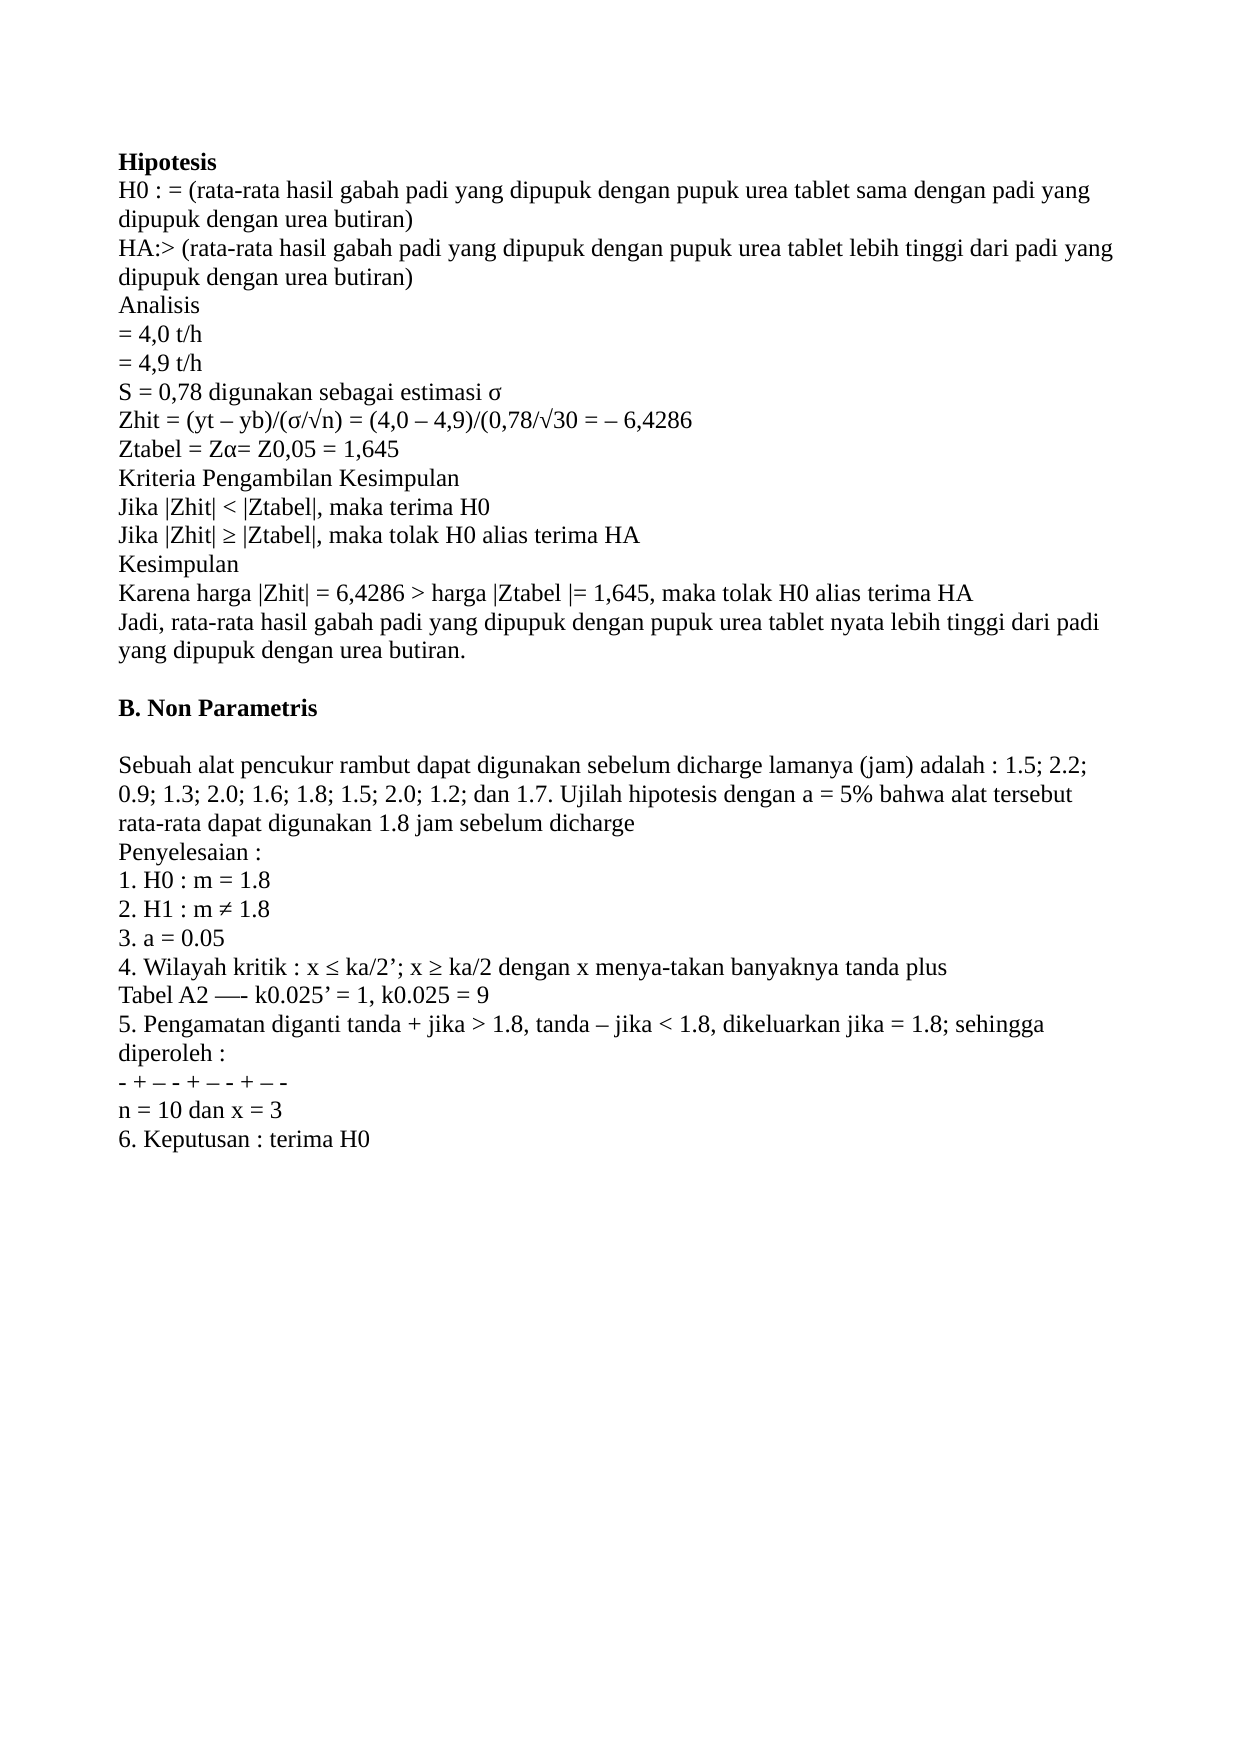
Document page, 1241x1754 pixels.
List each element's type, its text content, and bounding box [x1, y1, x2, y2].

text Zhit = (yt – yb)/(σ/√n) = (4,0 – 4,9)/(0,78/√30 = – 6,4286 [118, 406, 1122, 434]
text Jika |Zhit| ≥ |Ztabel|, maka tolak H0 alias terima HA [118, 521, 1122, 549]
text n = 10 dan x = 3 [118, 1096, 1122, 1124]
text Jadi, rata-rata hasil gabah padi yang dipupuk dengan pupuk urea tablet nyata lebih tinggi dari padi yang dipupuk dengan urea butiran. [118, 607, 1122, 664]
text 2. H1 : m ≠ 1.8 [118, 894, 1122, 923]
text H0 : = (rata-rata hasil gabah padi yang dipupuk dengan pupuk urea tablet sama dengan padi yang dipupuk dengan urea butiran) [118, 176, 1122, 233]
text Tabel A2 —- k0.025’ = 1, k0.025 = 9 [118, 981, 1122, 1009]
text 4. Wilayah kritik : x ≤ ka/2’; x ≥ ka/2 dengan x menya-takan banyaknya tanda plus [118, 952, 1122, 981]
text Hipotesis [118, 147, 1122, 176]
text Karena harga |Zhit| = 6,4286 > harga |Ztabel |= 1,645, maka tolak H0 alias terima HA [118, 578, 1122, 607]
text 3. a = 0.05 [118, 923, 1122, 952]
text 5. Pengamatan diganti tanda + jika > 1.8, tanda – jika < 1.8, dikeluarkan jika = 1.8; sehingga diperoleh : [118, 1009, 1122, 1067]
text S = 0,78 digunakan sebagai estimasi σ [118, 377, 1122, 406]
text HA:> (rata-rata hasil gabah padi yang dipupuk dengan pupuk urea tablet lebih tinggi dari padi yang dipupuk dengan urea butiran) [118, 233, 1122, 291]
text 6. Keputusan : terima H0 [118, 1124, 1122, 1153]
text Sebuah alat pencukur rambut dapat digunakan sebelum dicharge lamanya (jam) adalah : 1.5; 2.2; 0.9; 1.3; 2.0; 1.6; 1.8; 1.5; 2.0; 1.2; dan 1.7. Ujilah hipotesis dengan a = 5% bahwa alat tersebut rata-rata dapat digunakan 1.8 jam sebelum dicharge [118, 751, 1122, 837]
text Penyelesaian : [118, 837, 1122, 866]
text Ztabel = Zα= Z0,05 = 1,645 [118, 434, 1122, 463]
text B. Non Parametris [118, 693, 1122, 722]
text Jika |Zhit| < |Ztabel|, maka terima H0 [118, 492, 1122, 521]
text Kesimpulan [118, 549, 1122, 578]
text = 4,9 t/h [118, 348, 1122, 377]
text 1. H0 : m = 1.8 [118, 866, 1122, 894]
text Analisis [118, 291, 1122, 319]
text Kriteria Pengambilan Kesimpulan [118, 463, 1122, 492]
text - + – - + – - + – - [118, 1067, 1122, 1096]
text = 4,0 t/h [118, 319, 1122, 348]
